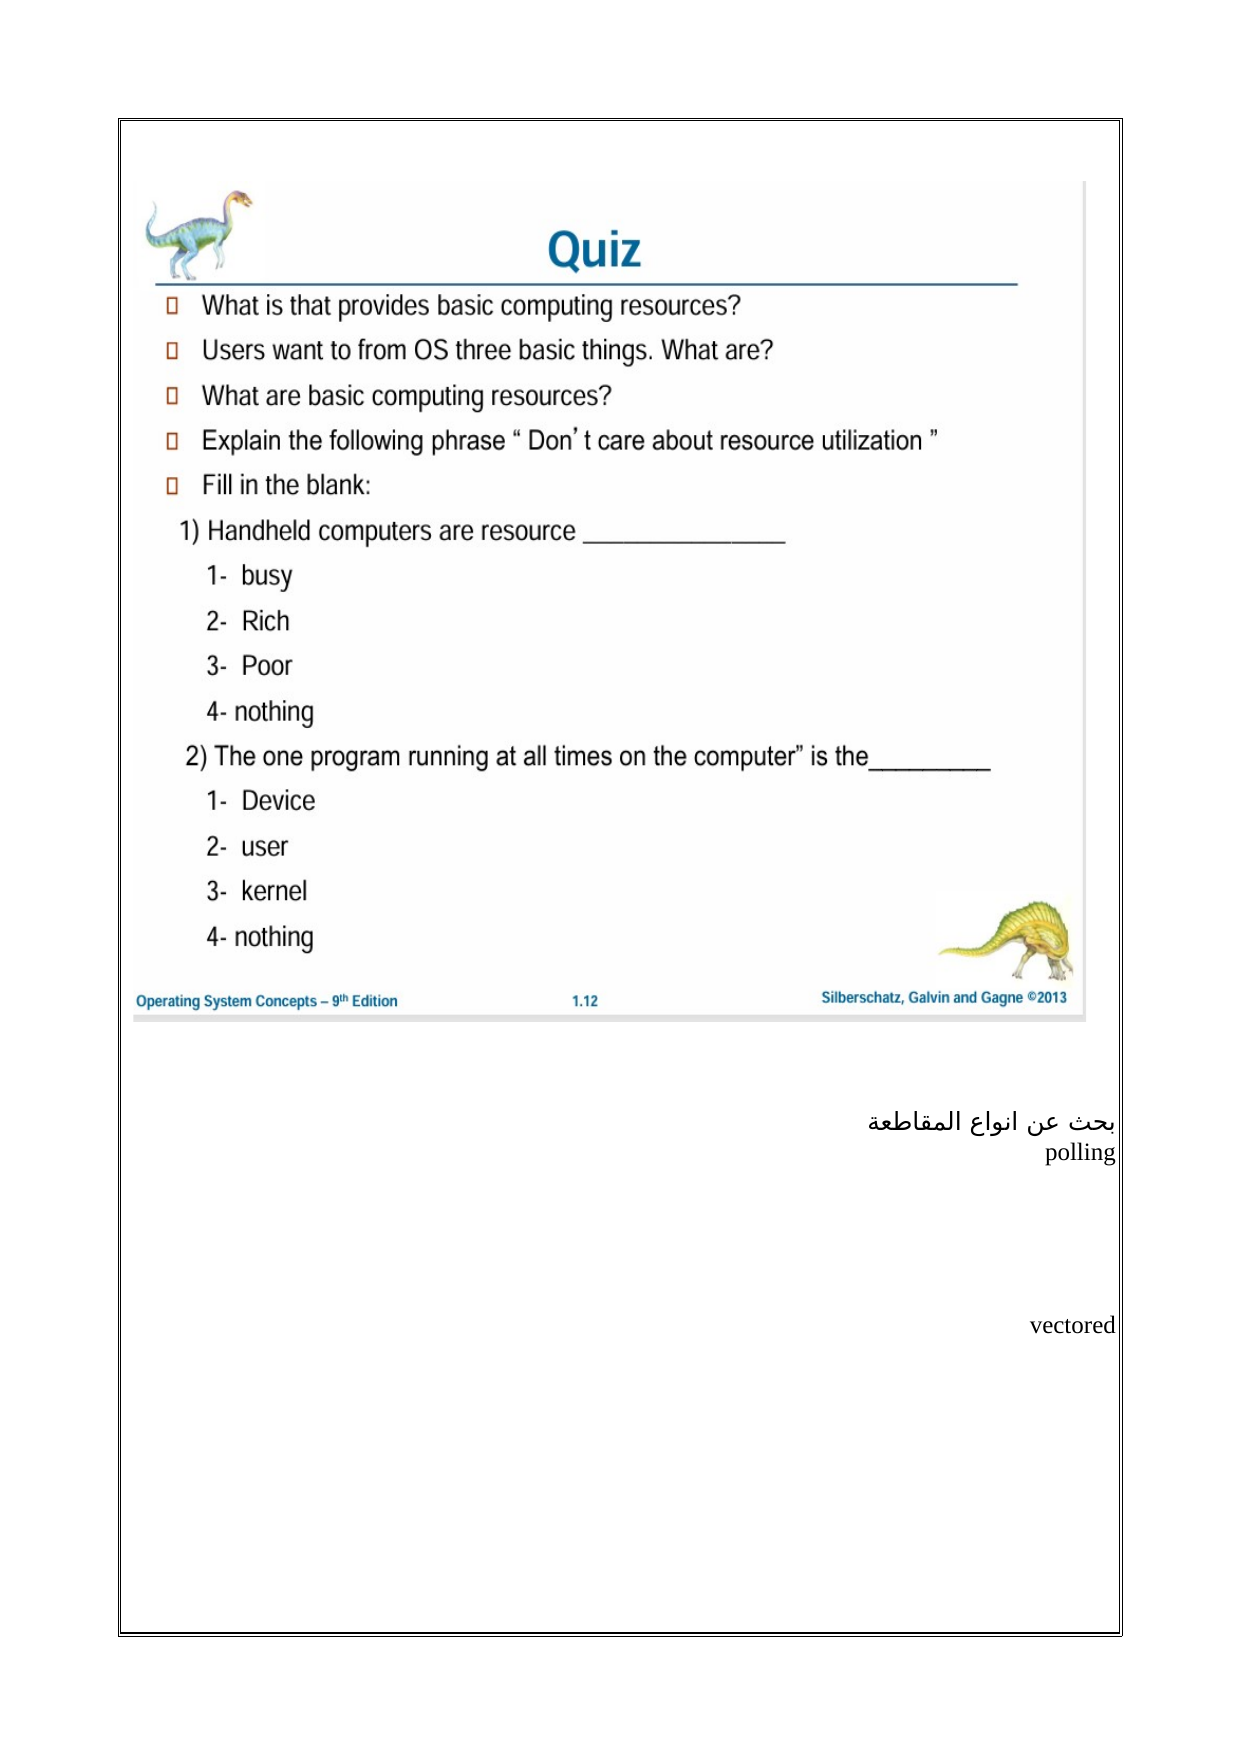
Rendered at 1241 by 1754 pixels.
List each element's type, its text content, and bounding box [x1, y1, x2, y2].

text بحث عن انواع المقاطعة [124, 1107, 1116, 1137]
text polling [124, 1137, 1116, 1166]
text vectored [124, 1310, 1116, 1339]
picture [133, 181, 1087, 1022]
